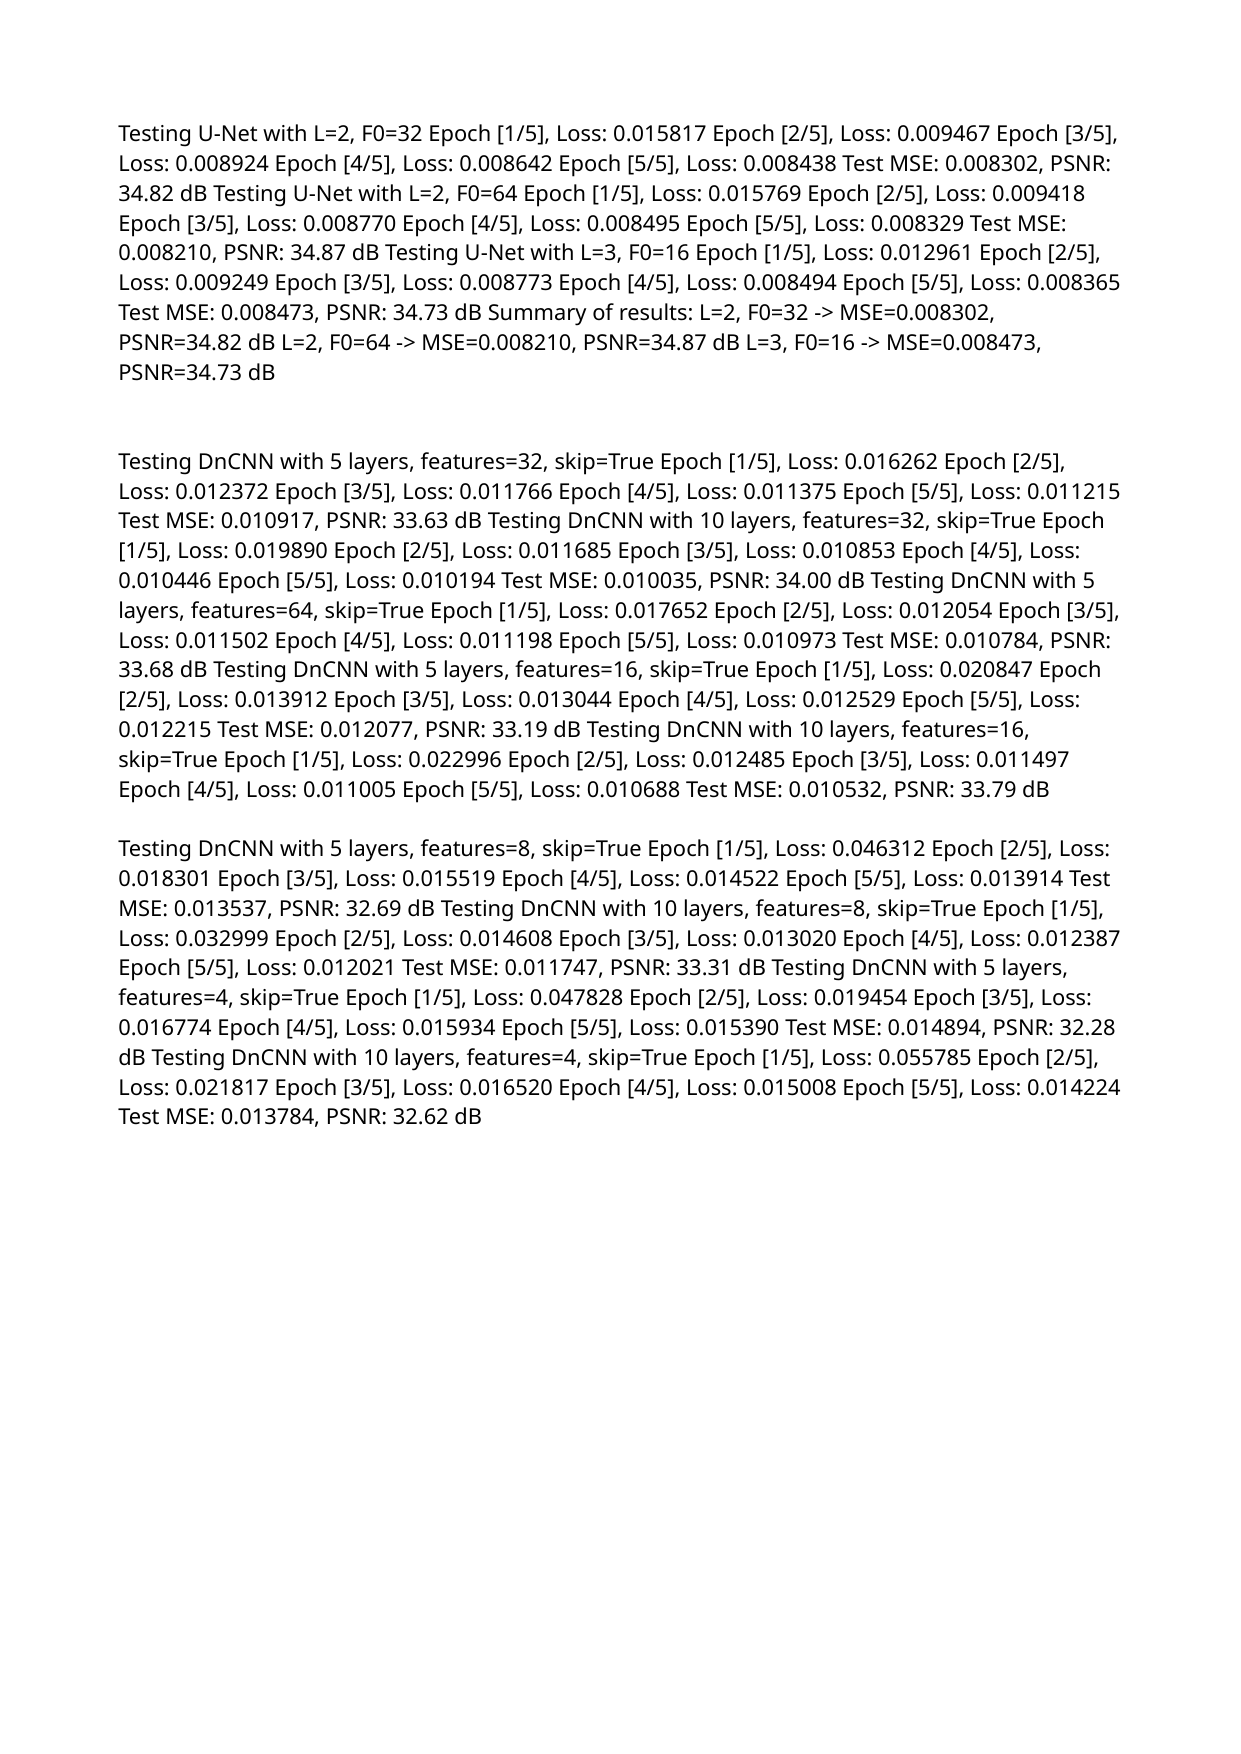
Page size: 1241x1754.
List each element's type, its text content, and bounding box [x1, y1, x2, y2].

text Testing DnCNN with 5 layers, features=8, skip=True Epoch [1/5], Loss: 0.046312 Epoch [2/5], Loss: 0.018301 Epoch [3/5], Loss: 0.015519 Epoch [4/5], Loss: 0.014522 Epoch [5/5], Loss: 0.013914 Test MSE: 0.013537, PSNR: 32.69 dB Testing DnCNN with 10 layers, features=8, skip=True Epoch [1/5], Loss: 0.032999 Epoch [2/5], Loss: 0.014608 Epoch [3/5], Loss: 0.013020 Epoch [4/5], Loss: 0.012387 Epoch [5/5], Loss: 0.012021 Test MSE: 0.011747, PSNR: 33.31 dB Testing DnCNN with 5 layers, features=4, skip=True Epoch [1/5], Loss: 0.047828 Epoch [2/5], Loss: 0.019454 Epoch [3/5], Loss: 0.016774 Epoch [4/5], Loss: 0.015934 Epoch [5/5], Loss: 0.015390 Test MSE: 0.014894, PSNR: 32.28 dB Testing DnCNN with 10 layers, features=4, skip=True Epoch [1/5], Loss: 0.055785 Epoch [2/5], Loss: 0.021817 Epoch [3/5], Loss: 0.016520 Epoch [4/5], Loss: 0.015008 Epoch [5/5], Loss: 0.014224 Test MSE: 0.013784, PSNR: 32.62 dB [118, 833, 1122, 1131]
text Testing U-Net with L=2, F0=32 Epoch [1/5], Loss: 0.015817 Epoch [2/5], Loss: 0.009467 Epoch [3/5], Loss: 0.008924 Epoch [4/5], Loss: 0.008642 Epoch [5/5], Loss: 0.008438 Test MSE: 0.008302, PSNR: 34.82 dB Testing U-Net with L=2, F0=64 Epoch [1/5], Loss: 0.015769 Epoch [2/5], Loss: 0.009418 Epoch [3/5], Loss: 0.008770 Epoch [4/5], Loss: 0.008495 Epoch [5/5], Loss: 0.008329 Test MSE: 0.008210, PSNR: 34.87 dB Testing U-Net with L=3, F0=16 Epoch [1/5], Loss: 0.012961 Epoch [2/5], Loss: 0.009249 Epoch [3/5], Loss: 0.008773 Epoch [4/5], Loss: 0.008494 Epoch [5/5], Loss: 0.008365 Test MSE: 0.008473, PSNR: 34.73 dB Summary of results: L=2, F0=32 -> MSE=0.008302, PSNR=34.82 dB L=2, F0=64 -> MSE=0.008210, PSNR=34.87 dB L=3, F0=16 -> MSE=0.008473, PSNR=34.73 dB [118, 118, 1122, 386]
text Testing DnCNN with 5 layers, features=32, skip=True Epoch [1/5], Loss: 0.016262 Epoch [2/5], Loss: 0.012372 Epoch [3/5], Loss: 0.011766 Epoch [4/5], Loss: 0.011375 Epoch [5/5], Loss: 0.011215 Test MSE: 0.010917, PSNR: 33.63 dB Testing DnCNN with 10 layers, features=32, skip=True Epoch [1/5], Loss: 0.019890 Epoch [2/5], Loss: 0.011685 Epoch [3/5], Loss: 0.010853 Epoch [4/5], Loss: 0.010446 Epoch [5/5], Loss: 0.010194 Test MSE: 0.010035, PSNR: 34.00 dB Testing DnCNN with 5 layers, features=64, skip=True Epoch [1/5], Loss: 0.017652 Epoch [2/5], Loss: 0.012054 Epoch [3/5], Loss: 0.011502 Epoch [4/5], Loss: 0.011198 Epoch [5/5], Loss: 0.010973 Test MSE: 0.010784, PSNR: 33.68 dB Testing DnCNN with 5 layers, features=16, skip=True Epoch [1/5], Loss: 0.020847 Epoch [2/5], Loss: 0.013912 Epoch [3/5], Loss: 0.013044 Epoch [4/5], Loss: 0.012529 Epoch [5/5], Loss: 0.012215 Test MSE: 0.012077, PSNR: 33.19 dB Testing DnCNN with 10 layers, features=16, skip=True Epoch [1/5], Loss: 0.022996 Epoch [2/5], Loss: 0.012485 Epoch [3/5], Loss: 0.011497 Epoch [4/5], Loss: 0.011005 Epoch [5/5], Loss: 0.010688 Test MSE: 0.010532, PSNR: 33.79 dB [118, 416, 1122, 803]
